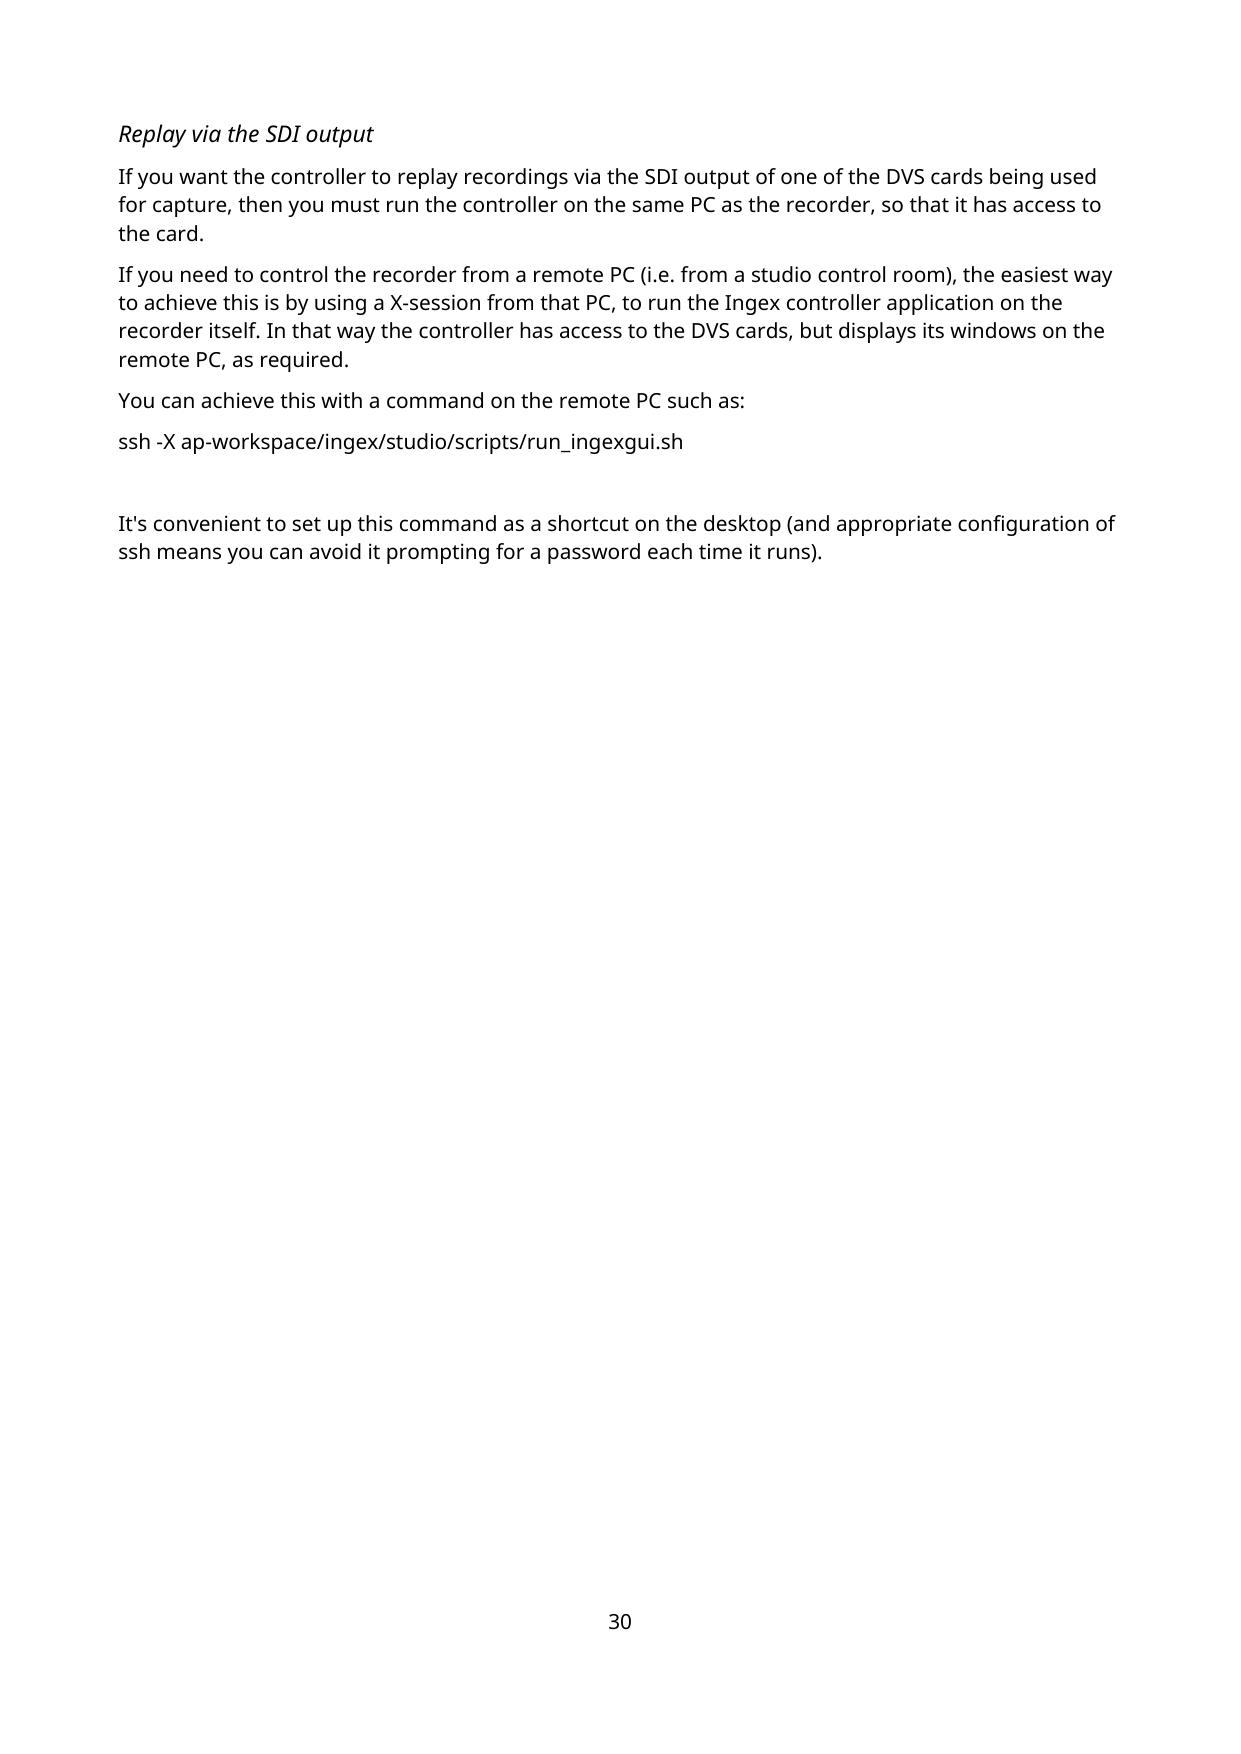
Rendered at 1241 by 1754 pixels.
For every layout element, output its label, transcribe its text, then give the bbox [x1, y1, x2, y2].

text If you need to control the recorder from a remote PC (i.e. from a studio control room), the easiest way to achieve this is by using a X-session from that PC, to run the Ingex controller application on the recorder itself. In that way the controller has access to the DVS cards, but displays its windows on the remote PC, as required. [118, 260, 1122, 373]
text It's convenient to set up this command as a shortcut on the desktop (and appropriate configuration of ssh means you can avoid it prompting for a password each time it runs). [118, 509, 1122, 566]
subtitle Replay via the SDI output [118, 118, 1122, 149]
text You can achieve this with a command on the remote PC such as: [118, 386, 1122, 414]
text If you want the controller to replay recordings via the SDI output of one of the DVS cards being used for capture, then you must run the controller on the same PC as the recorder, so that it has access to the card. [118, 162, 1122, 247]
text ssh -X ap-workspace/ingex/studio/scripts/run_ingexgui.sh [118, 427, 1122, 455]
